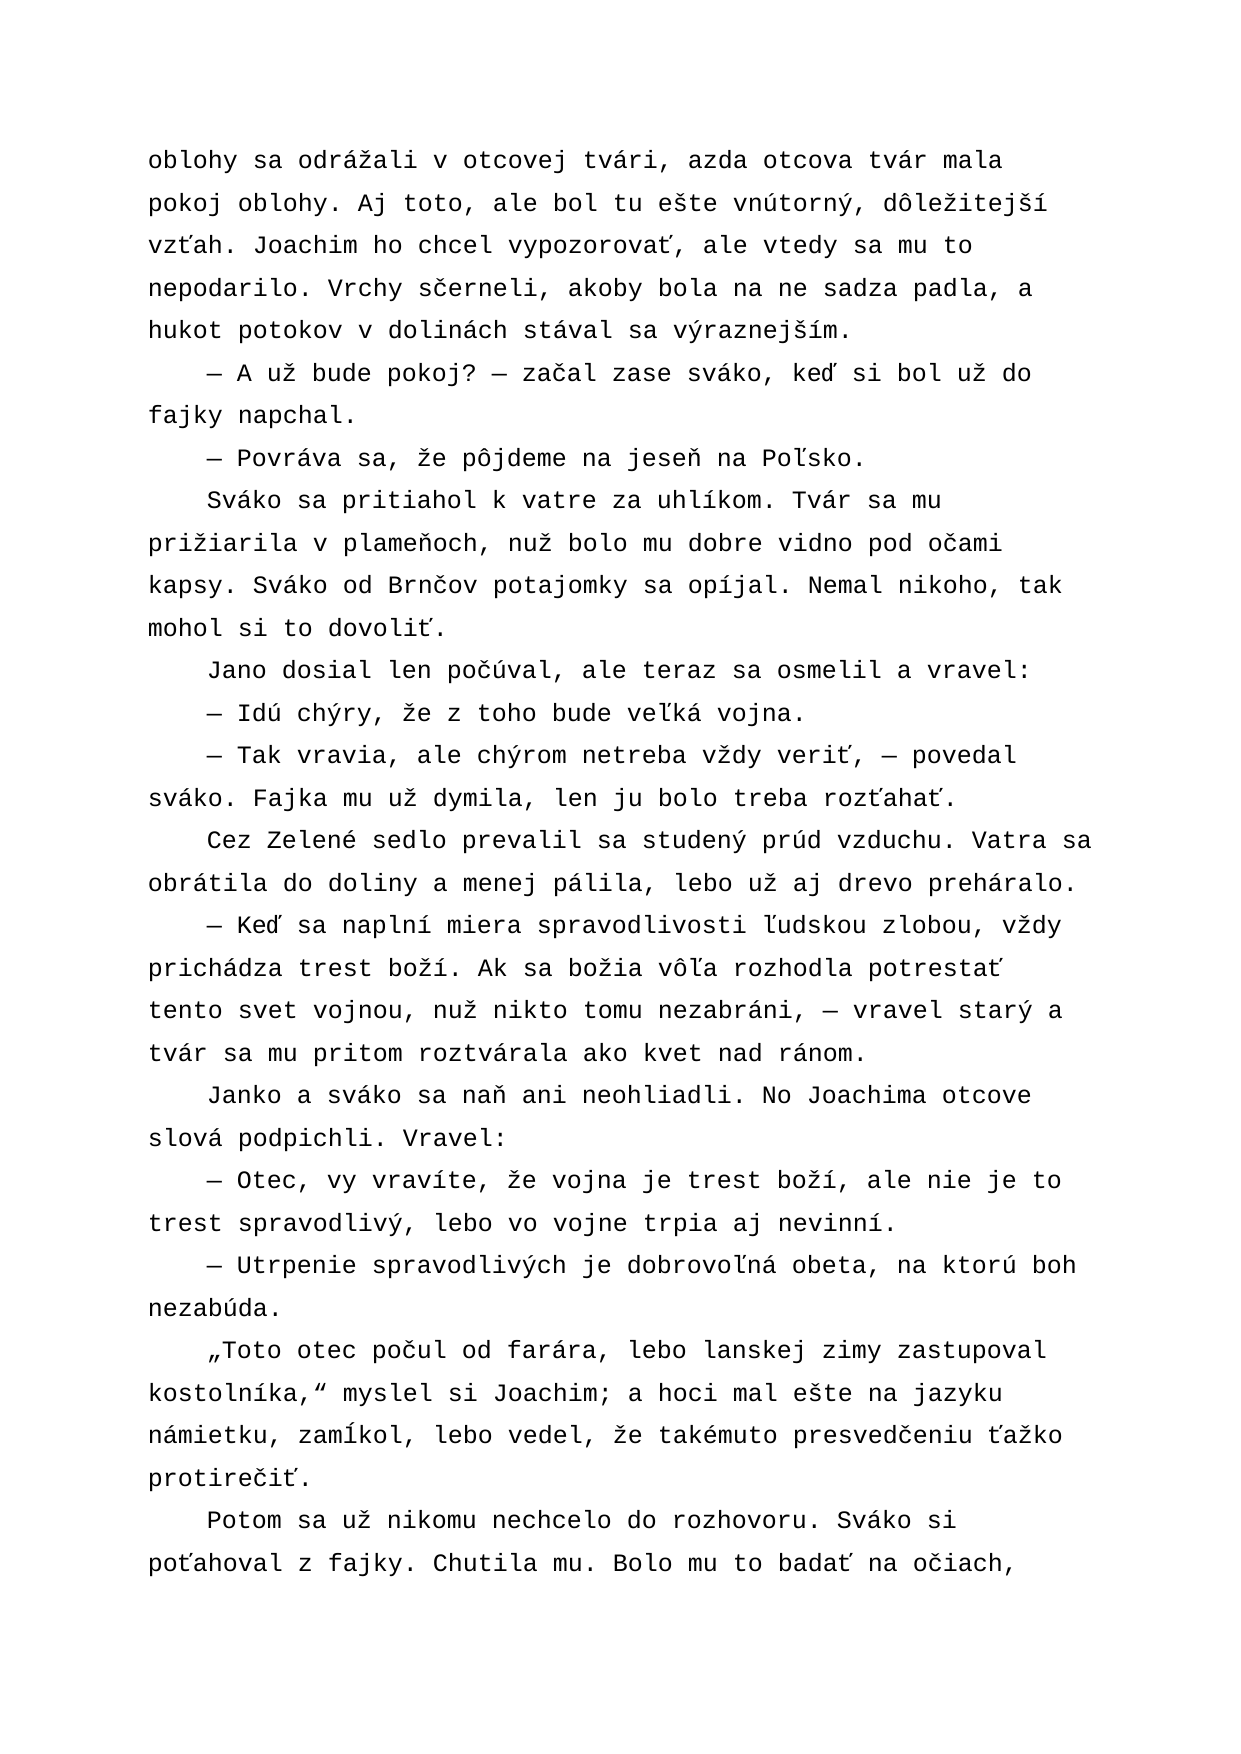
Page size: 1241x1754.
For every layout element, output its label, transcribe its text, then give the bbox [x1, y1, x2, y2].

text — A už bude pokoj? — začal zase sváko, keď si bol už do fajky napchal. [148, 360, 1092, 431]
text — Tak vravia, ale chýrom netreba vždy veriť, — povedal sváko. Fajka mu už dymila, len ju bolo treba rozťahať. [148, 743, 1092, 813]
text Potom sa už nikomu nechcelo do rozhovoru. Sváko si poťahoval z fajky. Chutila mu. Bolo mu to badať na očiach, [148, 1508, 1092, 1578]
text — Utrpenie spravodlivých je dobrovoľná obeta, na ktorú boh nezabúda. [148, 1253, 1092, 1323]
text „Toto otec počul od farára, lebo lanskej zimy zastupoval kostolníka,“ myslel si Joachim; a hoci mal ešte na jazyku námietku, zamĺkol, lebo vedel, že takémuto presvedčeniu ťažko protirečiť. [148, 1338, 1092, 1493]
text Cez Zelené sedlo prevalil sa studený prúd vzduchu. Vatra sa obrátila do doliny a menej pálila, lebo už aj drevo preháralo. [148, 828, 1092, 898]
text Jano dosial len počúval, ale teraz sa osmelil a vravel: [148, 658, 1092, 686]
text — Povráva sa, že pôjdeme na jeseň na Poľsko. [148, 445, 1092, 473]
text — Keď sa naplní miera spravodlivosti ľudskou zlobou, vždy prichádza trest boží. Ak sa božia vôľa rozhodla potrestať tento svet vojnou, nuž nikto tomu nezabráni, — vravel starý a tvár sa mu pritom roztvárala ako kvet nad ránom. [148, 913, 1092, 1068]
text — Otec, vy vravíte, že vojna je trest boží, ale nie je to trest spravodlivý, lebo vo vojne trpia aj nevinní. [148, 1168, 1092, 1238]
text Sváko sa pritiahol k vatre za uhlíkom. Tvár sa mu prižiarila v plameňoch, nuž bolo mu dobre vidno pod očami kapsy. Sváko od Brnčov potajomky sa opíjal. Nemal nikoho, tak mohol si to dovoliť. [148, 488, 1092, 643]
text oblohy sa odrážali v otcovej tvári, azda otcova tvár mala pokoj oblohy. Aj toto, ale bol tu ešte vnútorný, dôležitejší vzťah. Joachim ho chcel vypozorovať, ale vtedy sa mu to nepodarilo. Vrchy sčerneli, akoby bola na ne sadza padla, a hukot potokov v dolinách stával sa výraznejším. [148, 148, 1092, 346]
text Janko a sváko sa naň ani neohliadli. No Joachima otcove slová podpichli. Vravel: [148, 1083, 1092, 1153]
text — Idú chýry, že z toho bude veľká vojna. [148, 700, 1092, 728]
